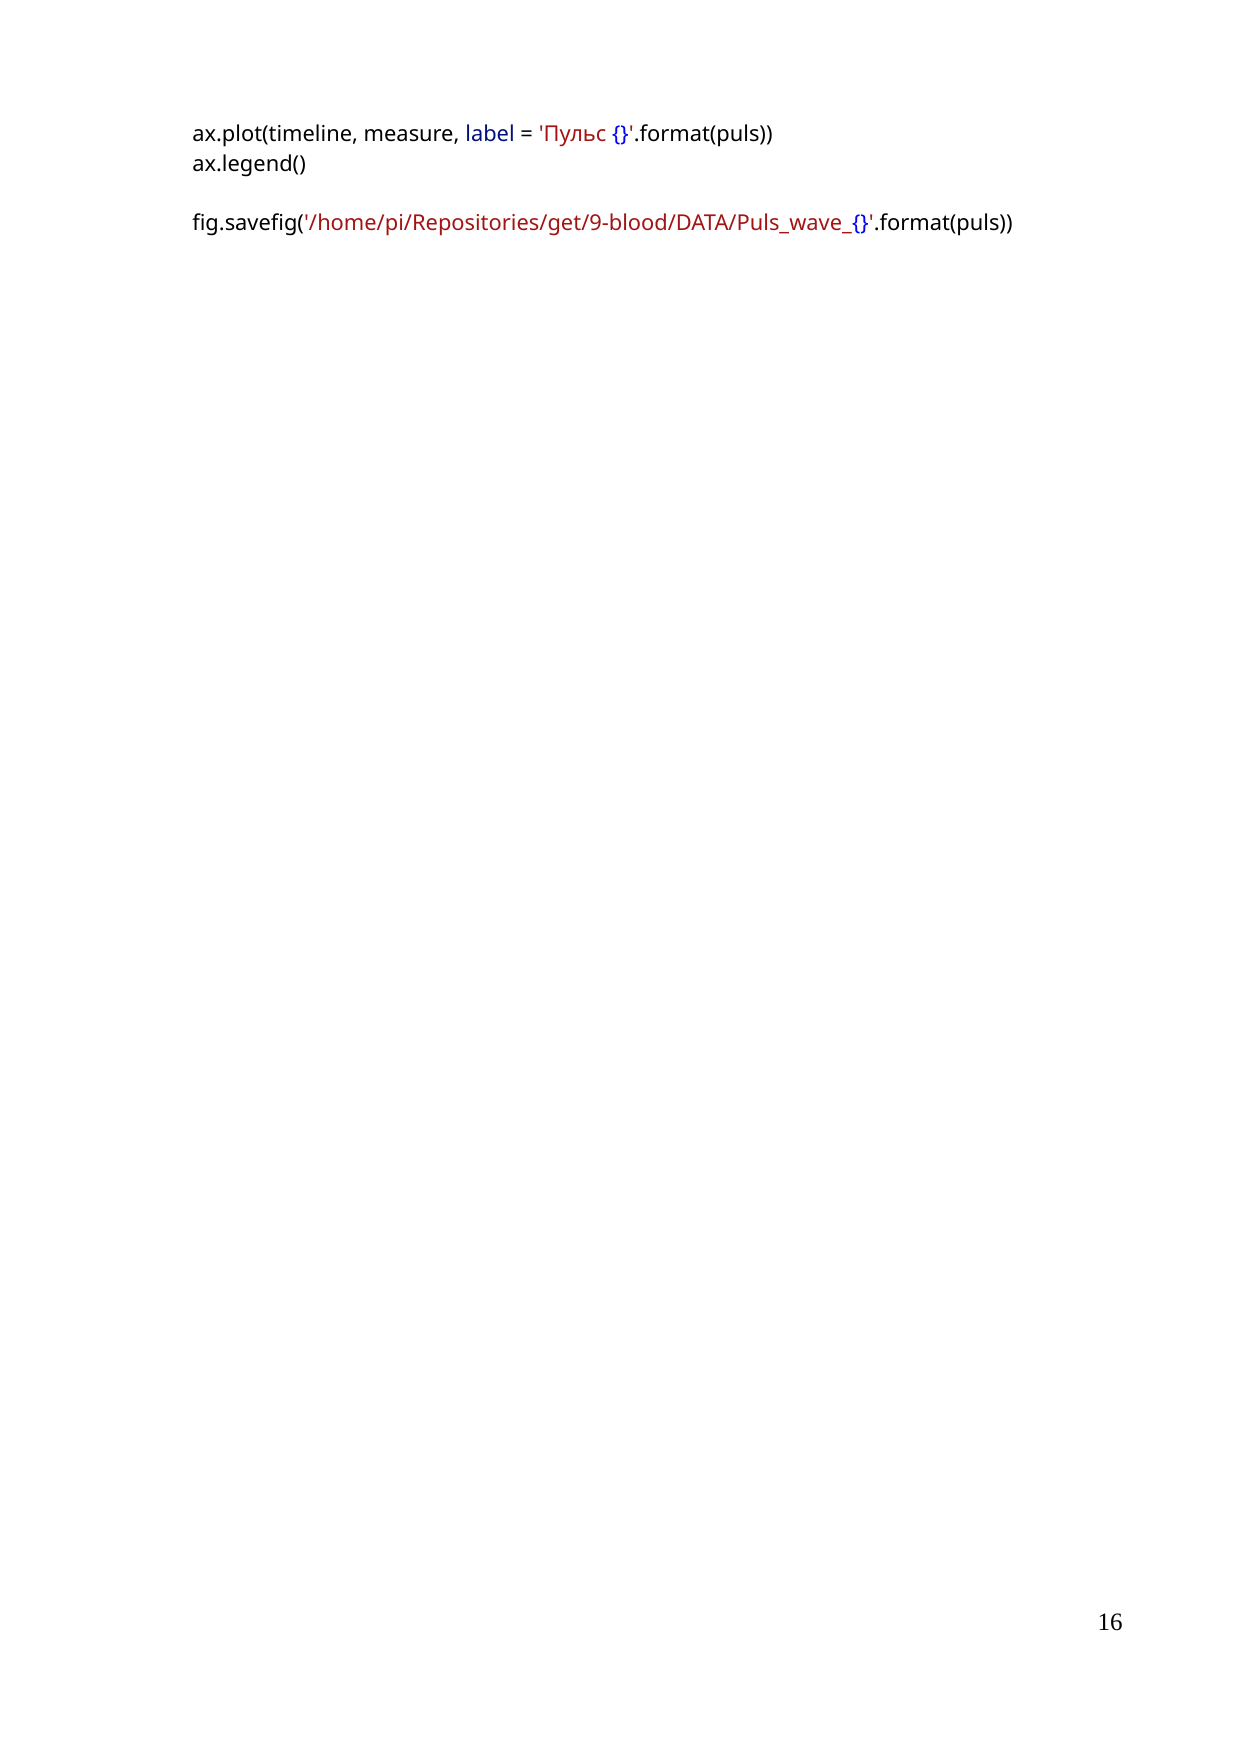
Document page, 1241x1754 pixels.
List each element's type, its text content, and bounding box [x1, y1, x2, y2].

text ax.plot(timeline, measure, label = 'Пульс {}'.format(puls)) [118, 118, 1122, 148]
text ax.legend() [118, 148, 1122, 178]
text fig.savefig('/home/pi/Repositories/get/9-blood/DATA/Puls_wave_{}'.format(puls)) [118, 207, 1122, 237]
